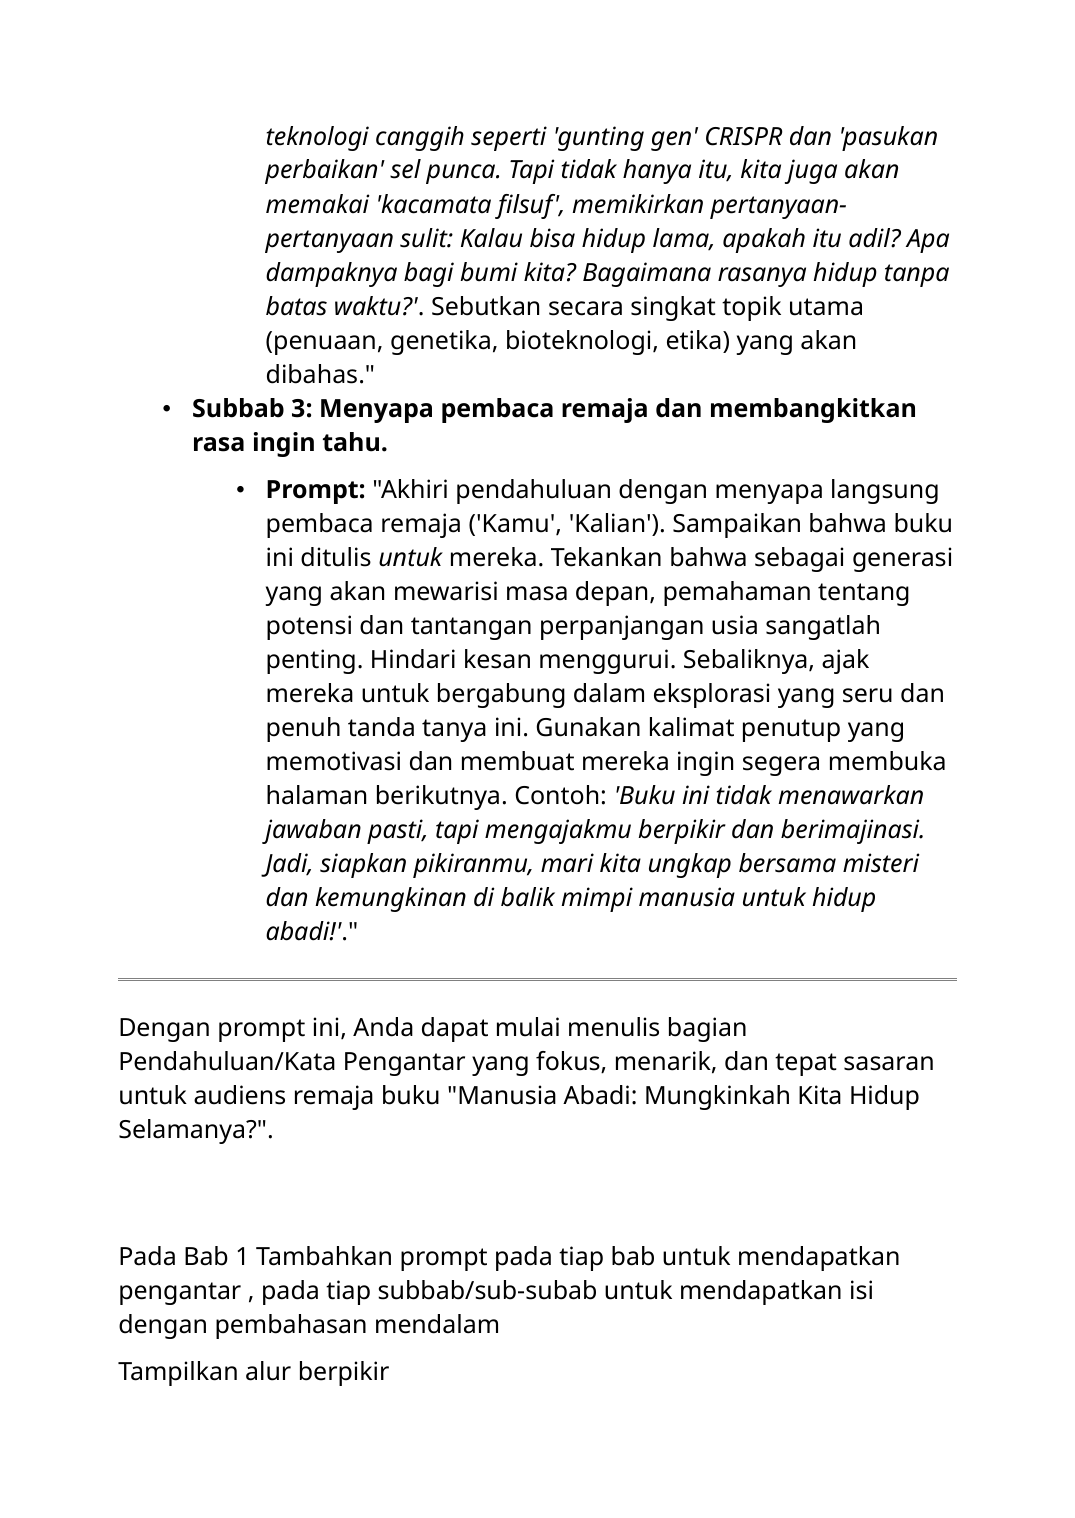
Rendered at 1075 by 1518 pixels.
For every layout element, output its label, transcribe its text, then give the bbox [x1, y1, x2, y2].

text Pada Bab 1 Tambahkan prompt pada tiap bab untuk mendapatkan pengantar , pada tiap subbab/sub-subab untuk mendapatkan isi dengan pembahasan mendalam [118, 1239, 957, 1341]
list teknologi canggih seperti 'gunting gen' CRISPR dan 'pasukan perbaikan' sel punca. Tapi tidak hanya itu, kita juga akan memakai 'kacamata filsuf', memikirkan pertanyaan-pertanyaan sulit: Kalau bisa hidup lama, apakah itu adil? Apa dampaknya bagi bumi kita? Bagaimana rasanya hidup tanpa batas waktu?'. Sebutkan secara singkat topik utama (penuaan, genetika, bioteknologi, etika) yang akan dibahas." [236, 118, 957, 391]
list Prompt: "Akhiri pendahuluan dengan menyapa langsung pembaca remaja ('Kamu', 'Kalian'). Sampaikan bahwa buku ini ditulis untuk mereka. Tekankan bahwa sebagai generasi yang akan mewarisi masa depan, pemahaman tentang potensi dan tantangan perpanjangan usia sangatlah penting. Hindari kesan menggurui. Sebaliknya, ajak mereka untuk bergabung dalam eksplorasi yang seru dan penuh tanda tanya ini. Gunakan kalimat penutup yang memotivasi dan membuat mereka ingin segera membuka halaman berikutnya. Contoh: 'Buku ini tidak menawarkan jawaban pasti, tapi mengajakmu berpikir dan berimajinasi. Jadi, siapkan pikiranmu, mari kita ungkap bersama misteri dan kemungkinan di balik mimpi manusia untuk hidup abadi!'." [236, 471, 957, 948]
text Tampilkan alur berpikir [118, 1353, 957, 1388]
text Dengan prompt ini, Anda dapat mulai menulis bagian Pendahuluan/Kata Pengantar yang fokus, menarik, dan tepat sasaran untuk audiens remaja buku "Manusia Abadi: Mungkinkah Kita Hidup Selamanya?". [118, 1009, 957, 1146]
list Subbab 3: Menyapa pembaca remaja dan membangkitkan rasa ingin tahu. [162, 391, 957, 459]
